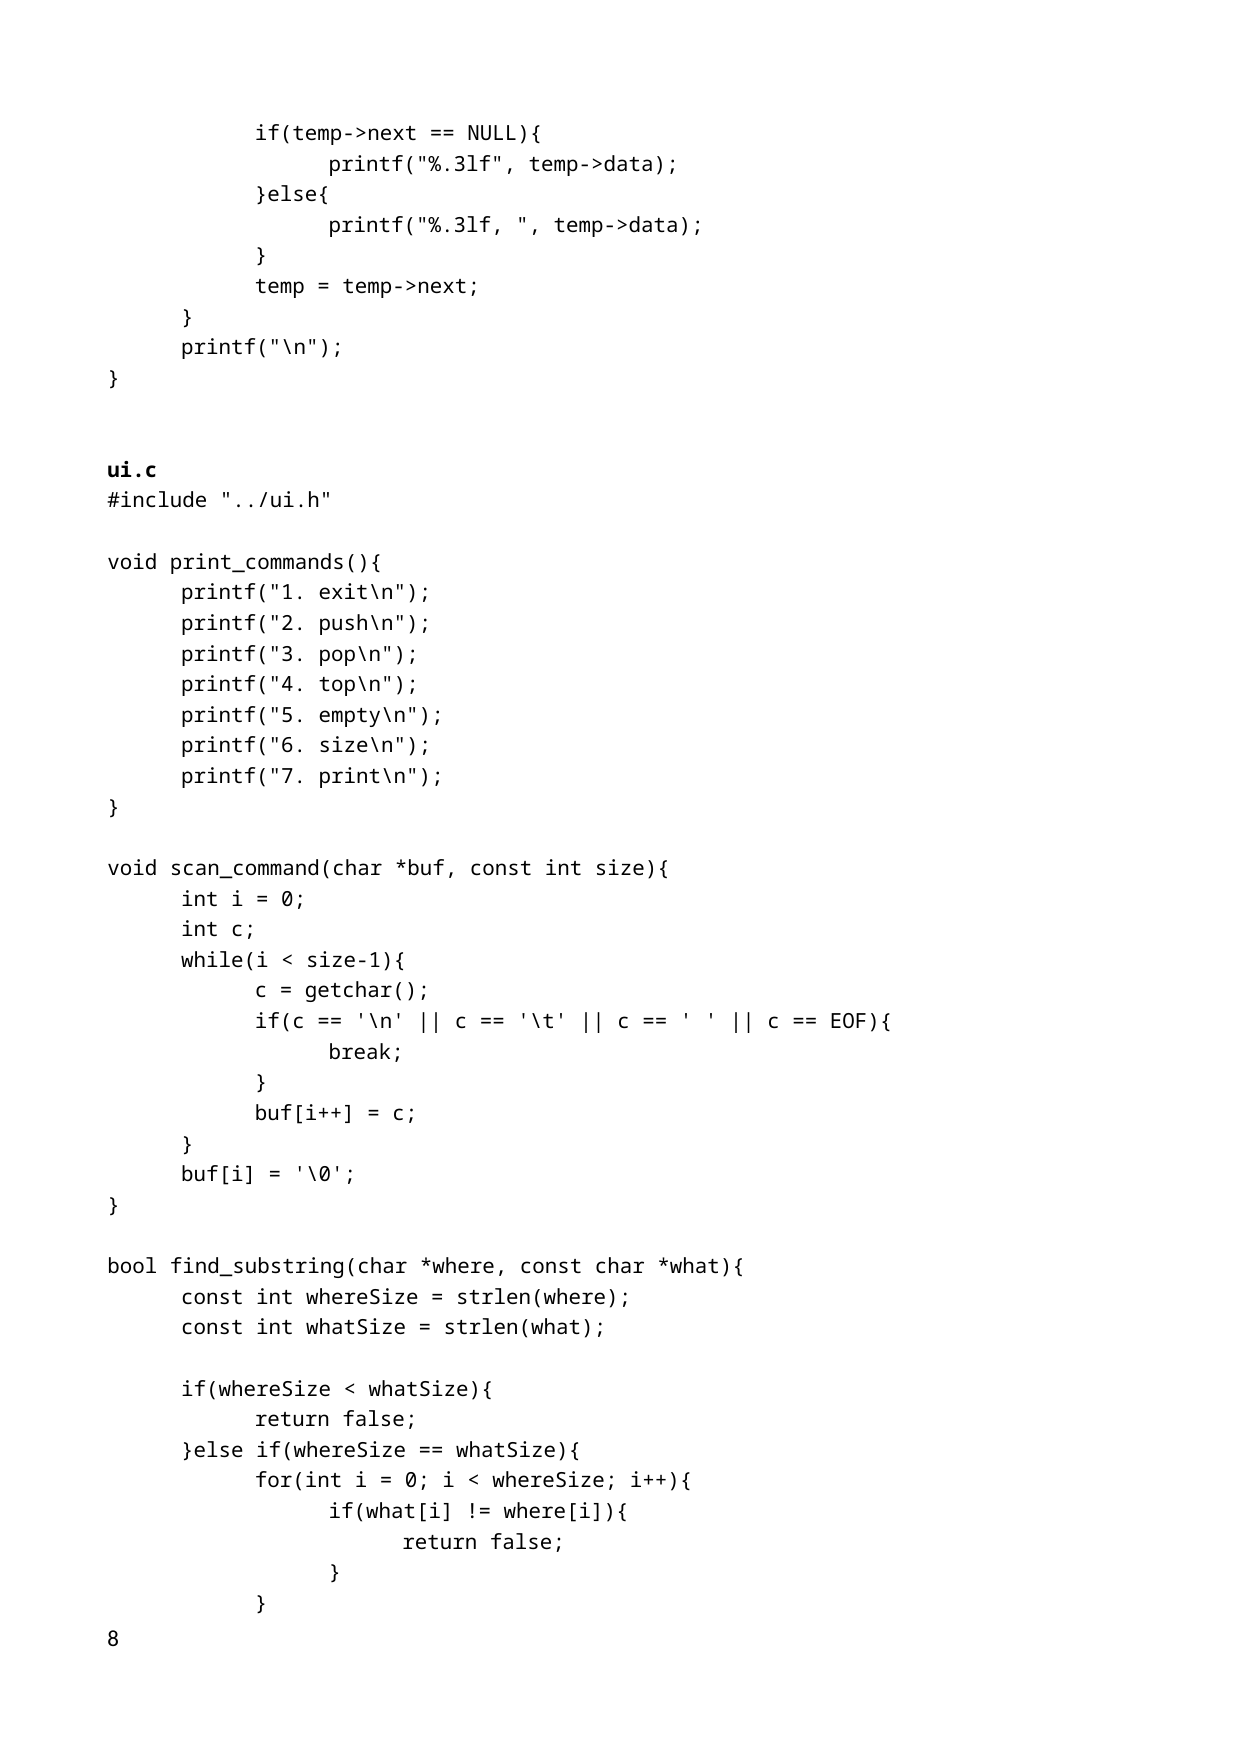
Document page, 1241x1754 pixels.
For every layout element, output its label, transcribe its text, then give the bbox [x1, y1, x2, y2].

text const int whereSize = strlen(where); [107, 1282, 1153, 1310]
text printf("3. pop\n"); [107, 639, 1153, 667]
text void print_commands(){ [107, 547, 1153, 575]
text printf("2. push\n"); [107, 608, 1153, 637]
text printf("7. print\n"); [107, 761, 1153, 790]
text void scan_command(char *buf, const int size){ [107, 853, 1153, 882]
text const int whatSize = strlen(what); [107, 1312, 1153, 1341]
text ui.c [107, 455, 1153, 483]
text printf("1. exit\n"); [107, 577, 1153, 606]
text }else if(whereSize == whatSize){ [107, 1435, 1153, 1463]
text printf("%.3lf, ", temp->data); [107, 210, 1153, 238]
text }else{ [107, 179, 1153, 208]
text printf("\n"); [107, 332, 1153, 361]
text if(what[i] != where[i]){ [107, 1496, 1153, 1525]
text } [107, 1588, 1153, 1617]
text return false; [107, 1527, 1153, 1555]
text } [107, 302, 1153, 330]
text if(temp->next == NULL){ [107, 118, 1153, 147]
text } [107, 1557, 1153, 1586]
text bool find_substring(char *where, const char *what){ [107, 1251, 1153, 1280]
text printf("5. empty\n"); [107, 700, 1153, 728]
text if(c == '\n' || c == '\t' || c == ' ' || c == EOF){ [107, 1006, 1153, 1035]
text while(i < size-1){ [107, 945, 1153, 973]
text int c; [107, 914, 1153, 943]
text break; [107, 1037, 1153, 1065]
text } [107, 1190, 1153, 1218]
text } [107, 1129, 1153, 1157]
text } [107, 363, 1153, 392]
text #include "../ui.h" [107, 486, 1153, 514]
text buf[i++] = c; [107, 1098, 1153, 1127]
text temp = temp->next; [107, 271, 1153, 300]
text if(whereSize < whatSize){ [107, 1374, 1153, 1402]
text } [107, 792, 1153, 820]
text for(int i = 0; i < whereSize; i++){ [107, 1466, 1153, 1494]
text printf("6. size\n"); [107, 731, 1153, 759]
text } [107, 241, 1153, 269]
text int i = 0; [107, 884, 1153, 912]
text } [107, 1067, 1153, 1096]
text return false; [107, 1404, 1153, 1433]
text printf("4. top\n"); [107, 669, 1153, 698]
text c = getchar(); [107, 976, 1153, 1004]
text printf("%.3lf", temp->data); [107, 149, 1153, 177]
text buf[i] = '\0'; [107, 1159, 1153, 1188]
